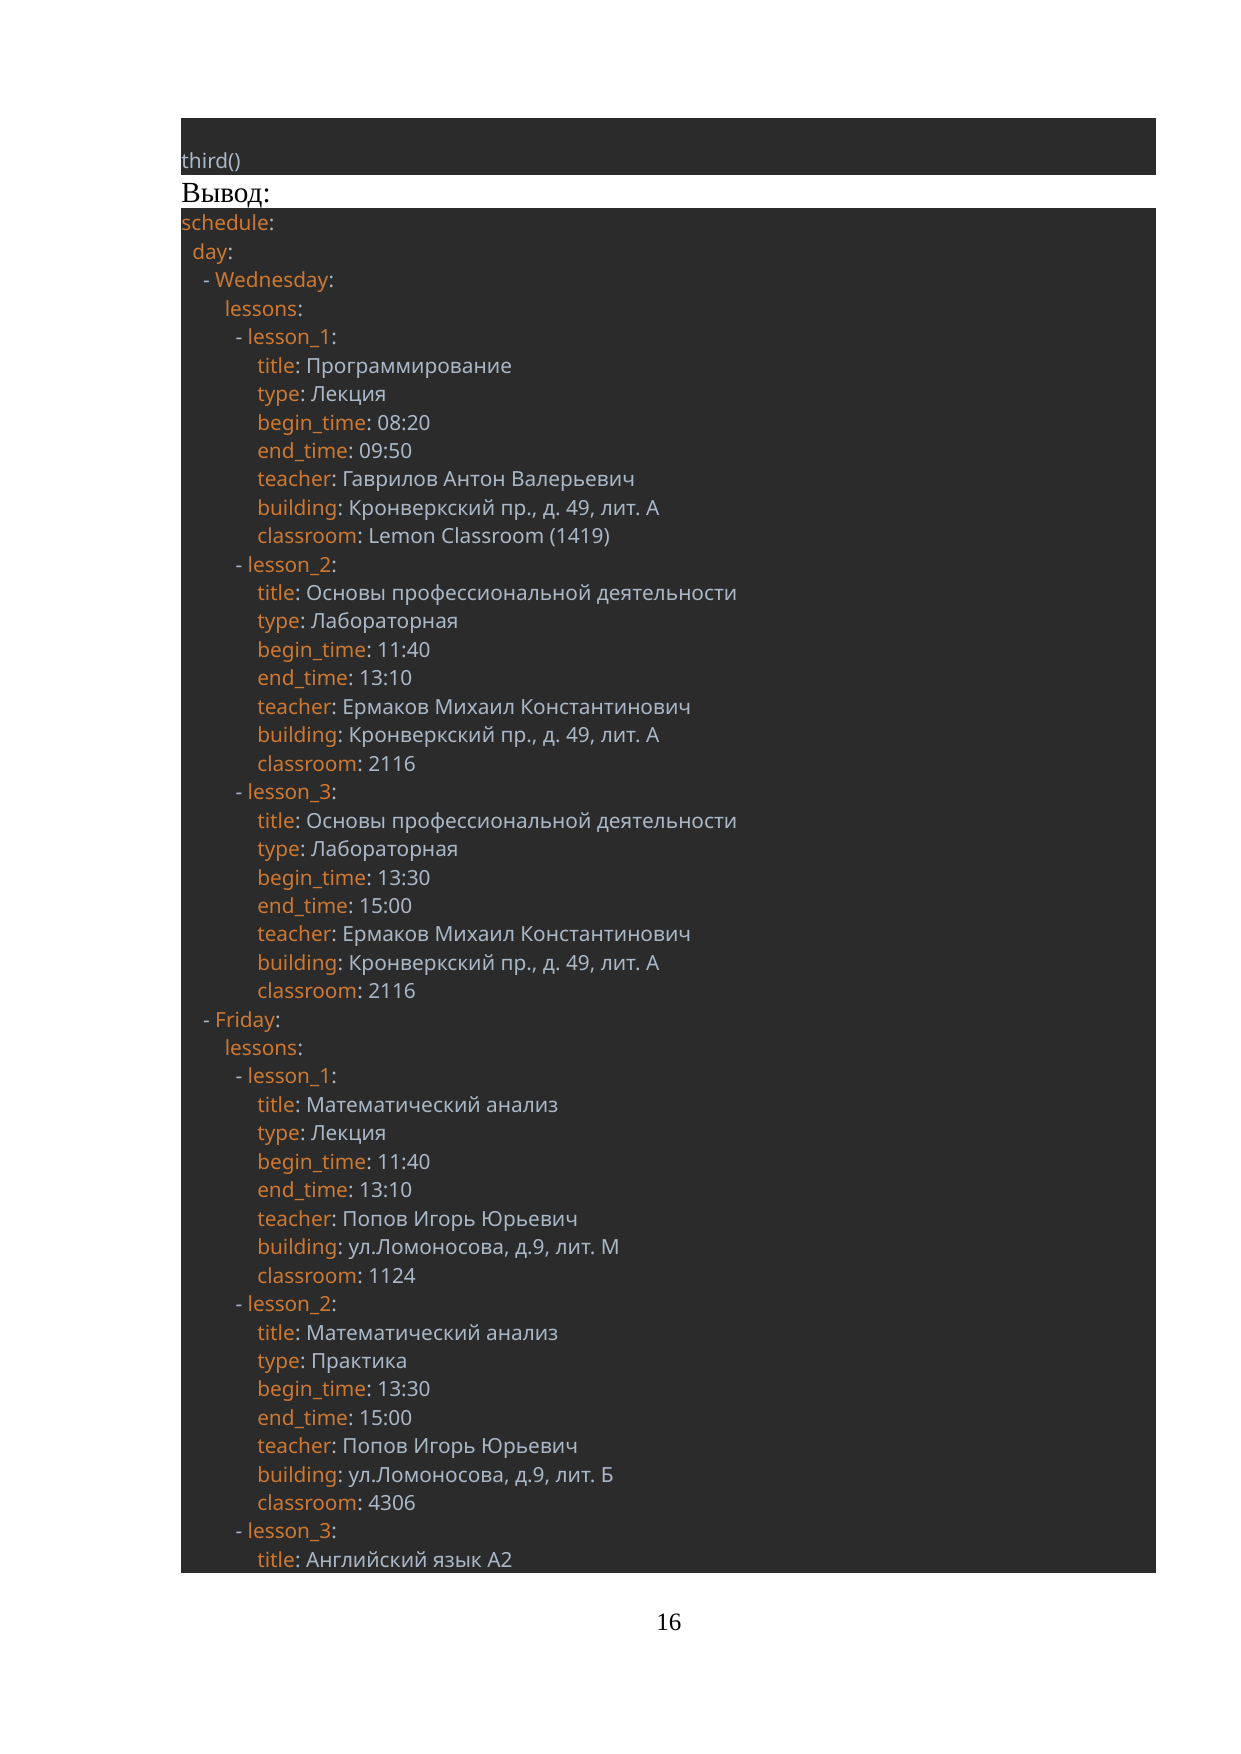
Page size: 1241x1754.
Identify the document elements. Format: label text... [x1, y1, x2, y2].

text schedule: day: - Wednesday: lessons: - lesson_1: title: Программирование type: Лекция begin_time: 08:20 end_time: 09:50 teacher: Гаврилов Антон Валерьевич building: Кронверкский пр., д. 49, лит. А classroom: Lemon Classroom (1419) - lesson_2: title: Основы профессиональной деятельности type: Лабораторная begin_time: 11:40 end_time: 13:10 teacher: Ермаков Михаил Константинович building: Кронверкский пр., д. 49, лит. А classroom: 2116 - lesson_3: title: Основы профессиональной деятельности type: Лабораторная begin_time: 13:30 end_time: 15:00 teacher: Ермаков Михаил Константинович building: Кронверкский пр., д. 49, лит. А classroom: 2116 - Friday: lessons: - lesson_1: title: Математический анализ type: Лекция begin_time: 11:40 end_time: 13:10 teacher: Попов Игорь Юрьевич building: ул.Ломоносова, д.9, лит. M classroom: 1124 - lesson_2: title: Математический анализ type: Практика begin_time: 13:30 end_time: 15:00 teacher: Попов Игорь Юрьевич building: ул.Ломоносова, д.9, лит. Б classroom: 4306 - lesson_3: title: Английский язык A2 [181, 208, 1156, 1573]
text Вывод: [181, 175, 1156, 208]
text third() [181, 118, 1156, 175]
